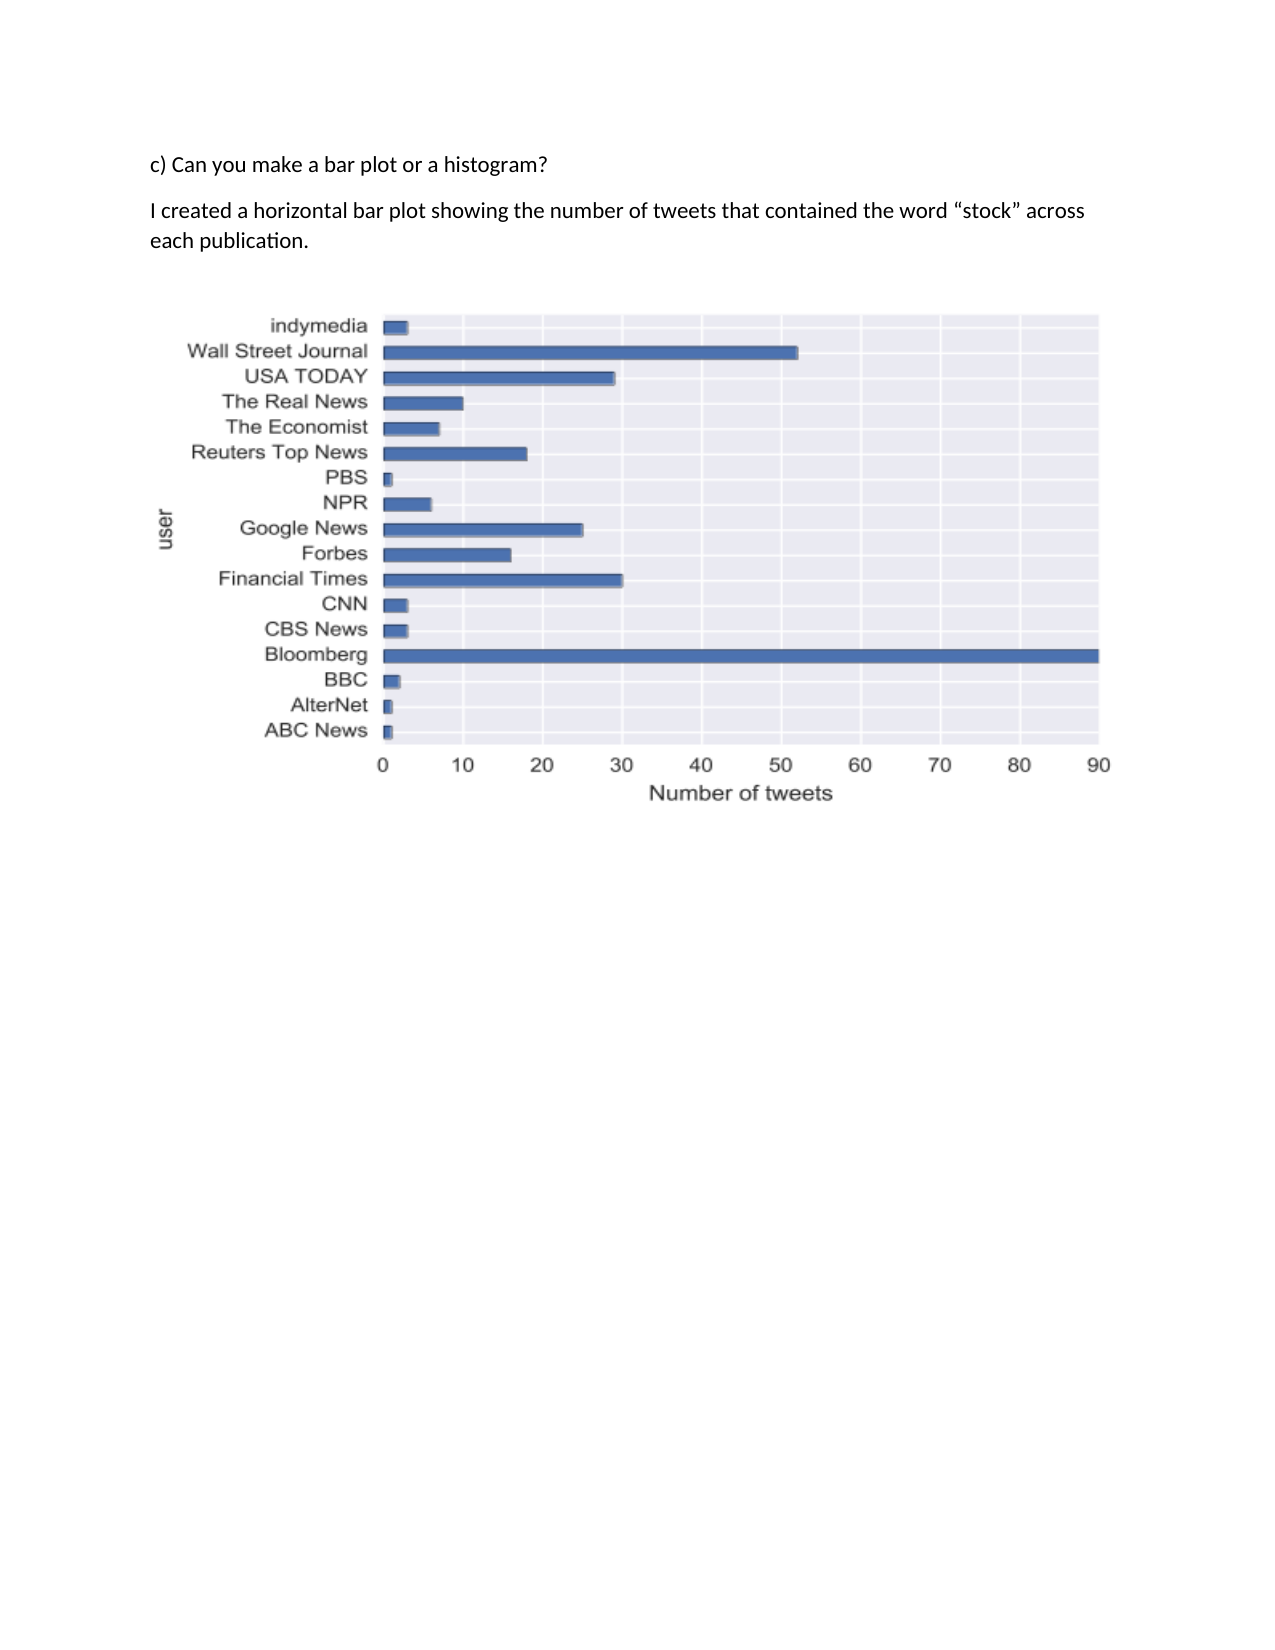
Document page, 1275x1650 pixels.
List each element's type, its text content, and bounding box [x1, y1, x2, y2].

text I created a horizontal bar plot showing the number of tweets that contained the word “stock” across each publication. [150, 197, 1125, 254]
text c) Can you make a bar plot or a histogram? [150, 150, 1125, 178]
picture [140, 301, 1125, 817]
